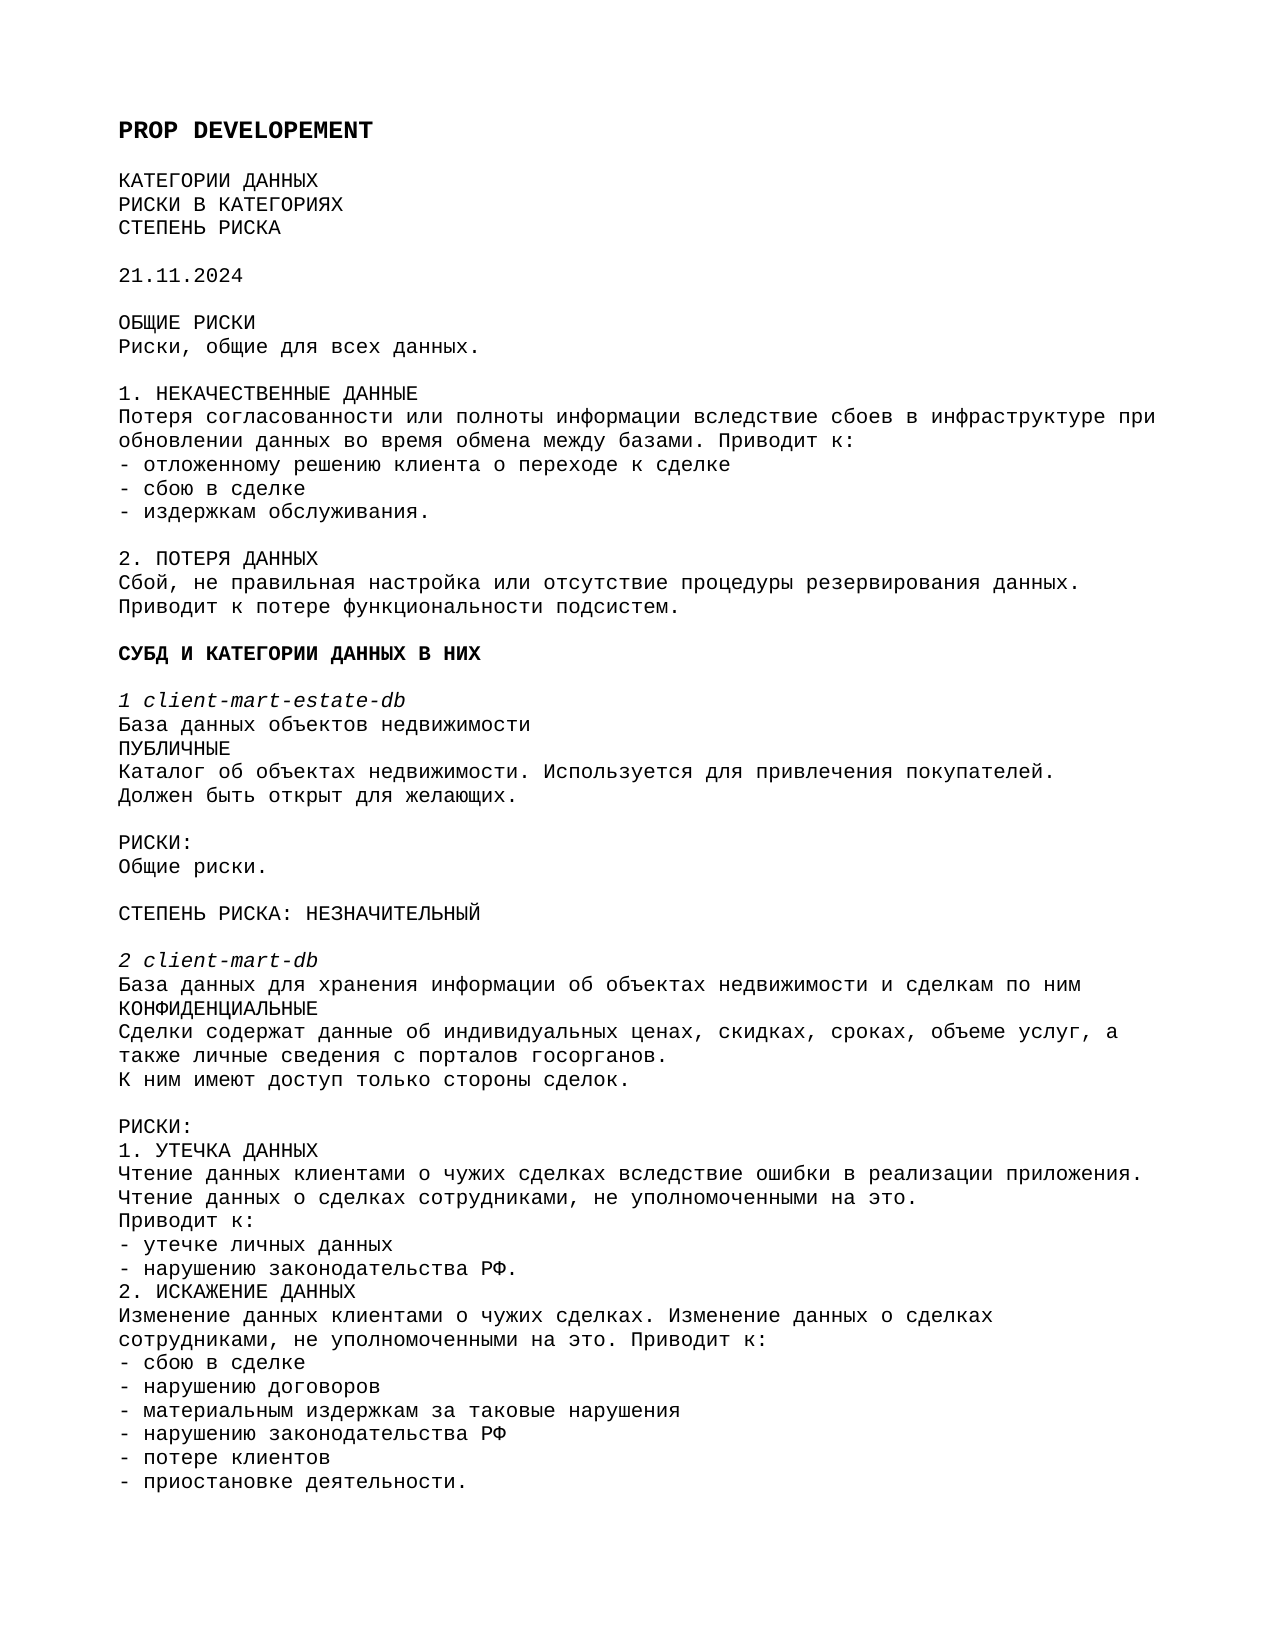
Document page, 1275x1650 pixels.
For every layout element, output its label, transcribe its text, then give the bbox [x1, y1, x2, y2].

text Чтение данных клиентами о чужих сделках вследствие ошибки в реализации приложения. Чтение данных о сделках сотрудниками, не уполномоченными на это. [118, 1163, 1157, 1211]
text ОБЩИЕ РИСКИ [118, 312, 1157, 336]
text К ним имеют доступ только стороны сделок. [118, 1069, 1157, 1092]
text Сделки содержат данные об индивидуальных ценах, скидках, сроках, объеме услуг, а также личные сведения с порталов госорганов. [118, 1021, 1157, 1069]
text СТЕПЕНЬ РИСКА [118, 217, 1157, 241]
text 2. ИСКАЖЕНИЕ ДАННЫХ [118, 1281, 1157, 1305]
text - сбою в сделке [118, 477, 1157, 501]
text 2 client-mart-db [118, 950, 1157, 974]
text - приостановке деятельности. [118, 1471, 1157, 1494]
text - потере клиентов [118, 1447, 1157, 1471]
text РИСКИ: [118, 1116, 1157, 1139]
text 21.11.2024 [118, 265, 1157, 288]
text База данных для хранения информации об объектах недвижимости и сделкам по ним [118, 974, 1157, 998]
text РИСКИ В КАТЕГОРИЯХ [118, 194, 1157, 217]
text - издержкам обслуживания. [118, 501, 1157, 525]
text Риски, общие для всех данных. [118, 336, 1157, 359]
text Сбой, не правильная настройка или отсутствие процедуры резервирования данных. [118, 572, 1157, 596]
text - нарушению законодательства РФ. [118, 1258, 1157, 1281]
text Каталог об объектах недвижимости. Используется для привлечения покупателей. [118, 761, 1157, 785]
text 1. УТЕЧКА ДАННЫХ [118, 1139, 1157, 1163]
text - сбою в сделке [118, 1352, 1157, 1376]
text 1 client-mart-estate-db [118, 690, 1157, 714]
text Потеря согласованности или полноты информации вследствие сбоев в инфраструктуре при обновлении данных во время обмена между базами. Приводит к: [118, 407, 1157, 454]
text Изменение данных клиентами о чужих сделках. Изменение данных о сделках сотрудниками, не уполномоченными на это. Приводит к: [118, 1305, 1157, 1352]
text - нарушению договоров [118, 1376, 1157, 1400]
text СТЕПЕНЬ РИСКА: НЕЗНАЧИТЕЛЬНЫЙ [118, 903, 1157, 927]
text PROP DEVELOPEMENT [118, 118, 1157, 146]
text Должен быть открыт для желающих. [118, 785, 1157, 808]
text Приводит к: [118, 1211, 1157, 1234]
text РИСКИ: [118, 832, 1157, 856]
text База данных объектов недвижимости [118, 714, 1157, 738]
text Общие риски. [118, 856, 1157, 879]
text - отложенному решению клиента о переходе к сделке [118, 454, 1157, 477]
text - нарушению законодательства РФ [118, 1423, 1157, 1447]
text КАТЕГОРИИ ДАННЫХ [118, 170, 1157, 194]
text КОНФИДЕНЦИАЛЬНЫЕ [118, 998, 1157, 1021]
text - утечке личных данных [118, 1234, 1157, 1258]
text - материальным издержкам за таковые нарушения [118, 1400, 1157, 1423]
text Приводит к потере функциональности подсистем. [118, 596, 1157, 619]
text ПУБЛИЧНЫЕ [118, 738, 1157, 761]
text 2. ПОТЕРЯ ДАННЫХ [118, 548, 1157, 572]
text 1. НЕКАЧЕСТВЕННЫЕ ДАННЫЕ [118, 383, 1157, 407]
text СУБД И КАТЕГОРИИ ДАННЫХ В НИХ [118, 643, 1157, 667]
